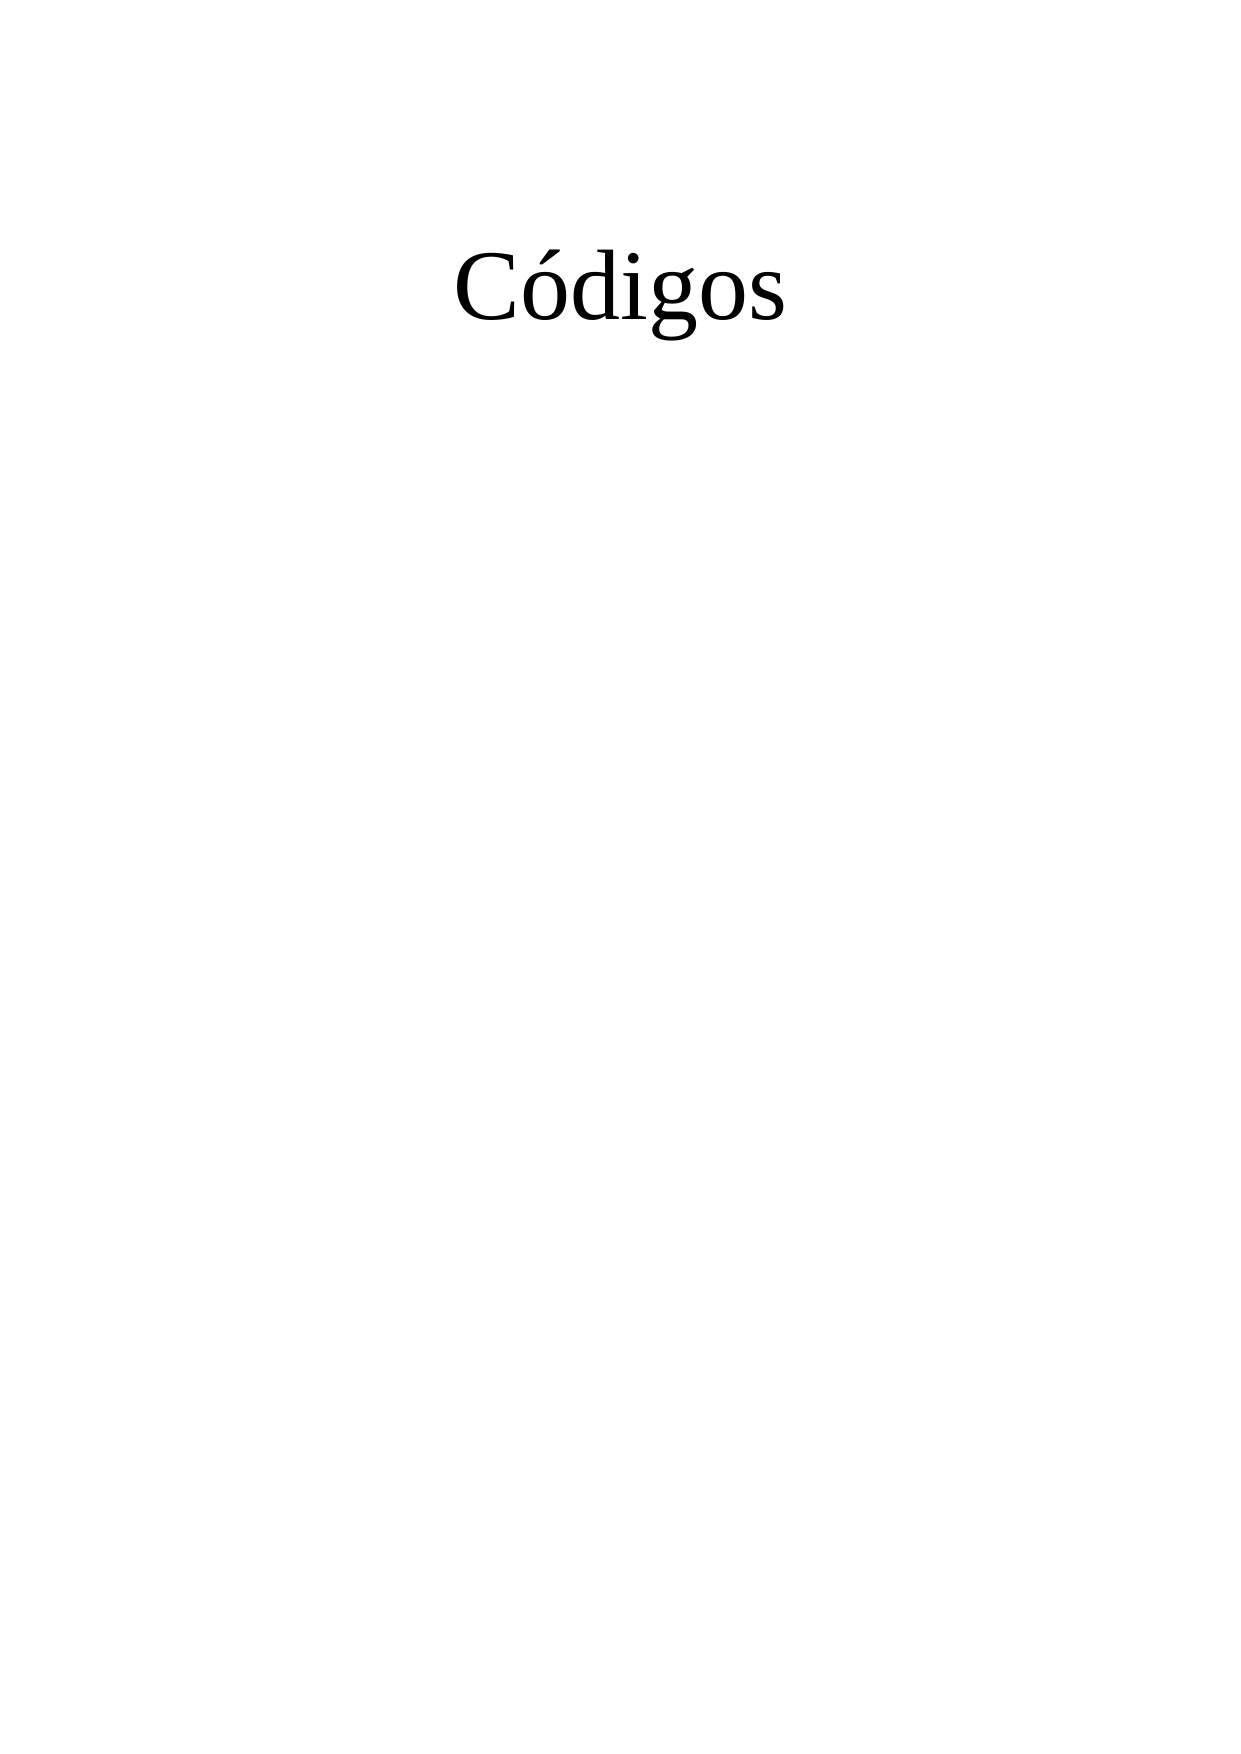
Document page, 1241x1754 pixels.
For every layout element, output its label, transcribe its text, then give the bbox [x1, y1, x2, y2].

text Códigos [118, 226, 1122, 341]
